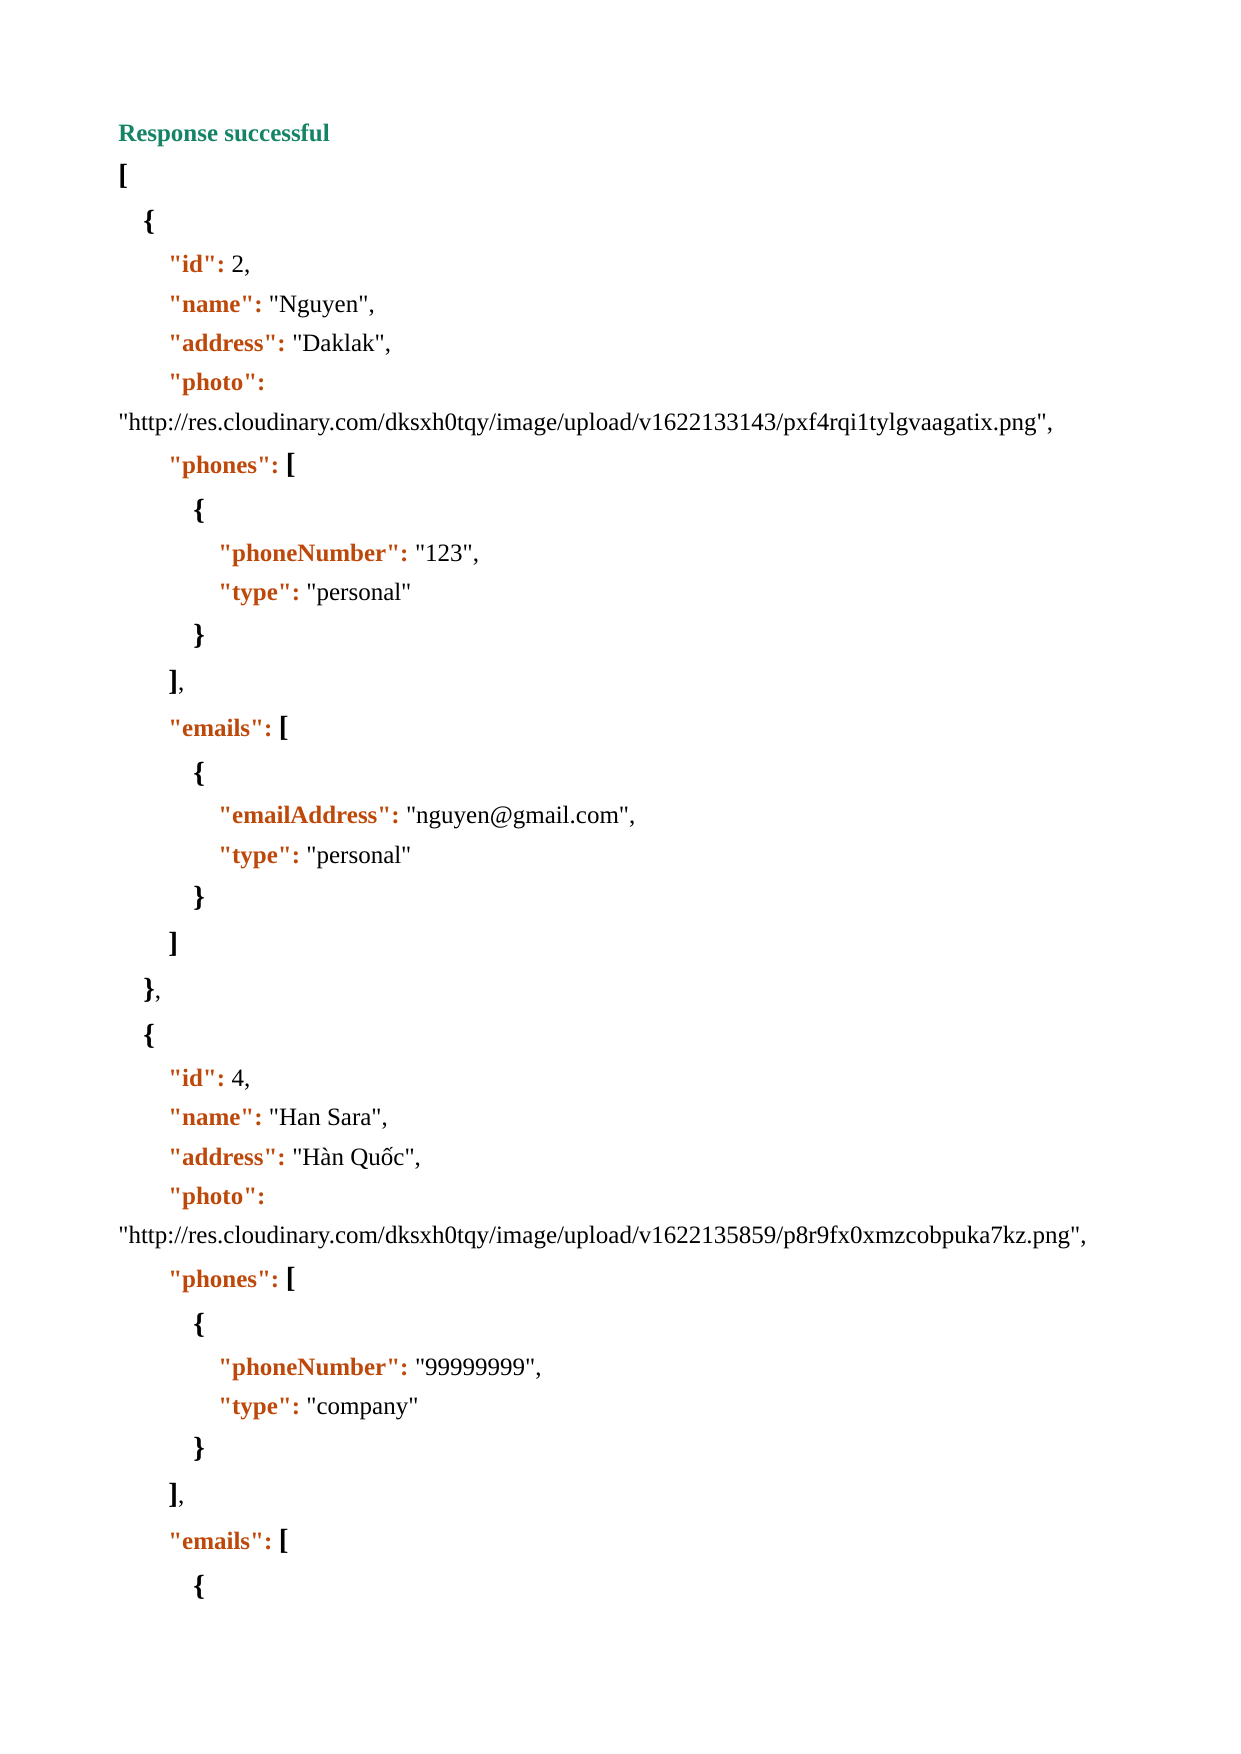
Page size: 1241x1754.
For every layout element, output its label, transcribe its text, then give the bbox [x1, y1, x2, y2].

text { [118, 492, 1122, 526]
text "phoneNumber": "123", [118, 538, 1122, 567]
text "type": "company" [118, 1391, 1122, 1420]
text { [118, 1568, 1122, 1602]
text { [118, 203, 1122, 237]
text { [118, 1306, 1122, 1339]
text "photo": "http://res.cloudinary.com/dksxh0tqy/image/upload/v1622133143/pxf4rqi1tylgvaagatix.png", [118, 367, 1122, 436]
text Response successful [118, 118, 1122, 147]
text "emails": [ [118, 1522, 1122, 1556]
text "id": 2, [118, 249, 1122, 278]
text } [118, 617, 1122, 650]
text ], [118, 1477, 1122, 1510]
text ] [118, 925, 1122, 959]
text ], [118, 663, 1122, 696]
text "emailAddress": "nguyen@gmail.com", [118, 801, 1122, 829]
text "type": "personal" [118, 840, 1122, 869]
text } [118, 879, 1122, 913]
text [ [118, 157, 1122, 191]
text "id": 4, [118, 1063, 1122, 1092]
text "phones": [ [118, 1260, 1122, 1293]
text "emails": [ [118, 709, 1122, 742]
text "photo": "http://res.cloudinary.com/dksxh0tqy/image/upload/v1622135859/p8r9fx0xmzcobpuka7kz.png", [118, 1181, 1122, 1249]
text }, [118, 971, 1122, 1005]
text } [118, 1431, 1122, 1464]
text "name": "Nguyen", [118, 289, 1122, 317]
text { [118, 755, 1122, 788]
text "phones": [ [118, 446, 1122, 480]
text "phoneNumber": "99999999", [118, 1352, 1122, 1381]
text "name": "Han Sara", [118, 1102, 1122, 1131]
text "type": "personal" [118, 577, 1122, 606]
text "address": "Hàn Quốc", [118, 1142, 1122, 1171]
text "address": "Daklak", [118, 328, 1122, 357]
text { [118, 1017, 1122, 1051]
